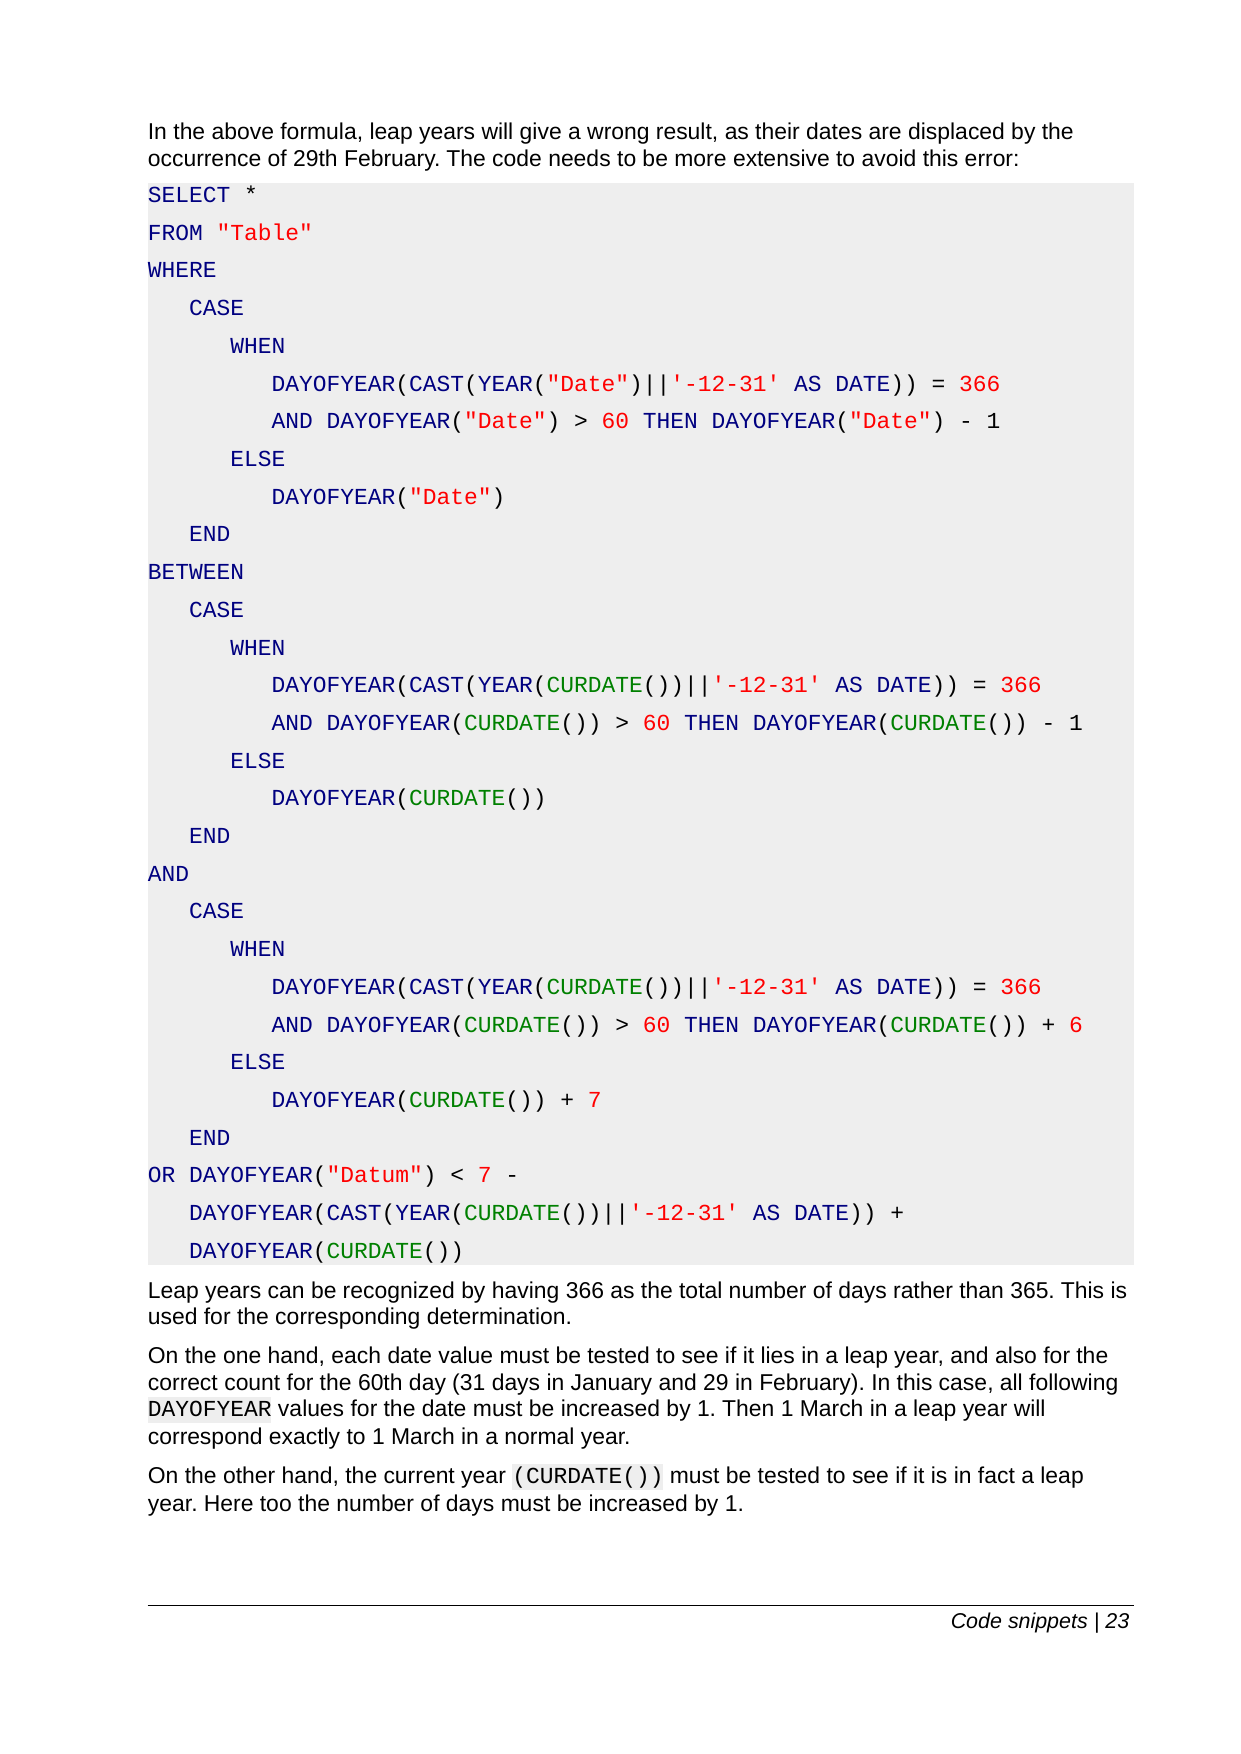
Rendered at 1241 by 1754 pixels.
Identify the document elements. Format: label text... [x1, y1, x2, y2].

text END [148, 523, 1134, 549]
text AND [148, 862, 1134, 888]
text DAYOFYEAR(CURDATE()) + 7 [148, 1088, 1134, 1114]
text DAYOFYEAR(CAST(YEAR(CURDATE())||'-12-31' AS DATE)) = 366 [148, 673, 1134, 699]
text DAYOFYEAR(CAST(YEAR(CURDATE())||'-12-31' AS DATE)) = 366 [148, 975, 1134, 1001]
text On the other hand, the current year (CURDATE()) must be tested to see if it is in fact a leap year. Here too the number of days must be increased by 1. [148, 1462, 1134, 1517]
text DAYOFYEAR(CURDATE()) [148, 1239, 1134, 1265]
text ELSE [148, 447, 1134, 473]
text Leap years can be recognized by having 366 as the total number of days rather than 365. This is used for the corresponding determination. [148, 1277, 1134, 1329]
text AND DAYOFYEAR(CURDATE()) > 60 THEN DAYOFYEAR(CURDATE()) - 1 [148, 711, 1134, 737]
text END [148, 1126, 1134, 1152]
text CASE [148, 296, 1134, 322]
text WHEN [148, 636, 1134, 662]
text DAYOFYEAR(CURDATE()) [148, 787, 1134, 813]
text SELECT * [148, 183, 1134, 209]
text ELSE [148, 1051, 1134, 1077]
text AND DAYOFYEAR(CURDATE()) > 60 THEN DAYOFYEAR(CURDATE()) + 6 [148, 1013, 1134, 1039]
text In the above formula, leap years will give a wrong result, as their dates are displaced by the occurrence of 29th February. The code needs to be more extensive to avoid this error: [148, 118, 1134, 171]
text BETWEEN [148, 560, 1134, 586]
text DAYOFYEAR(CAST(YEAR(CURDATE())||'-12-31' AS DATE)) + [148, 1201, 1134, 1227]
text WHEN [148, 937, 1134, 963]
text DAYOFYEAR("Date") [148, 485, 1134, 511]
text ELSE [148, 749, 1134, 775]
text FROM "Table" [148, 221, 1134, 247]
text DAYOFYEAR(CAST(YEAR("Date")||'-12-31' AS DATE)) = 366 [148, 372, 1134, 398]
text CASE [148, 900, 1134, 926]
text On the one hand, each date value must be tested to see if it lies in a leap year, and also for the correct count for the 60th day (31 days in January and 29 in February). In this case, all following DAYOFYEAR values for the date must be increased by 1. Then 1 March in a leap year will correspond exactly to 1 March in a normal year. [148, 1342, 1134, 1449]
text WHERE [148, 259, 1134, 285]
text WHEN [148, 334, 1134, 360]
text AND DAYOFYEAR("Date") > 60 THEN DAYOFYEAR("Date") - 1 [148, 409, 1134, 436]
text OR DAYOFYEAR("Datum") < 7 - [148, 1164, 1134, 1190]
text END [148, 824, 1134, 850]
text CASE [148, 598, 1134, 624]
